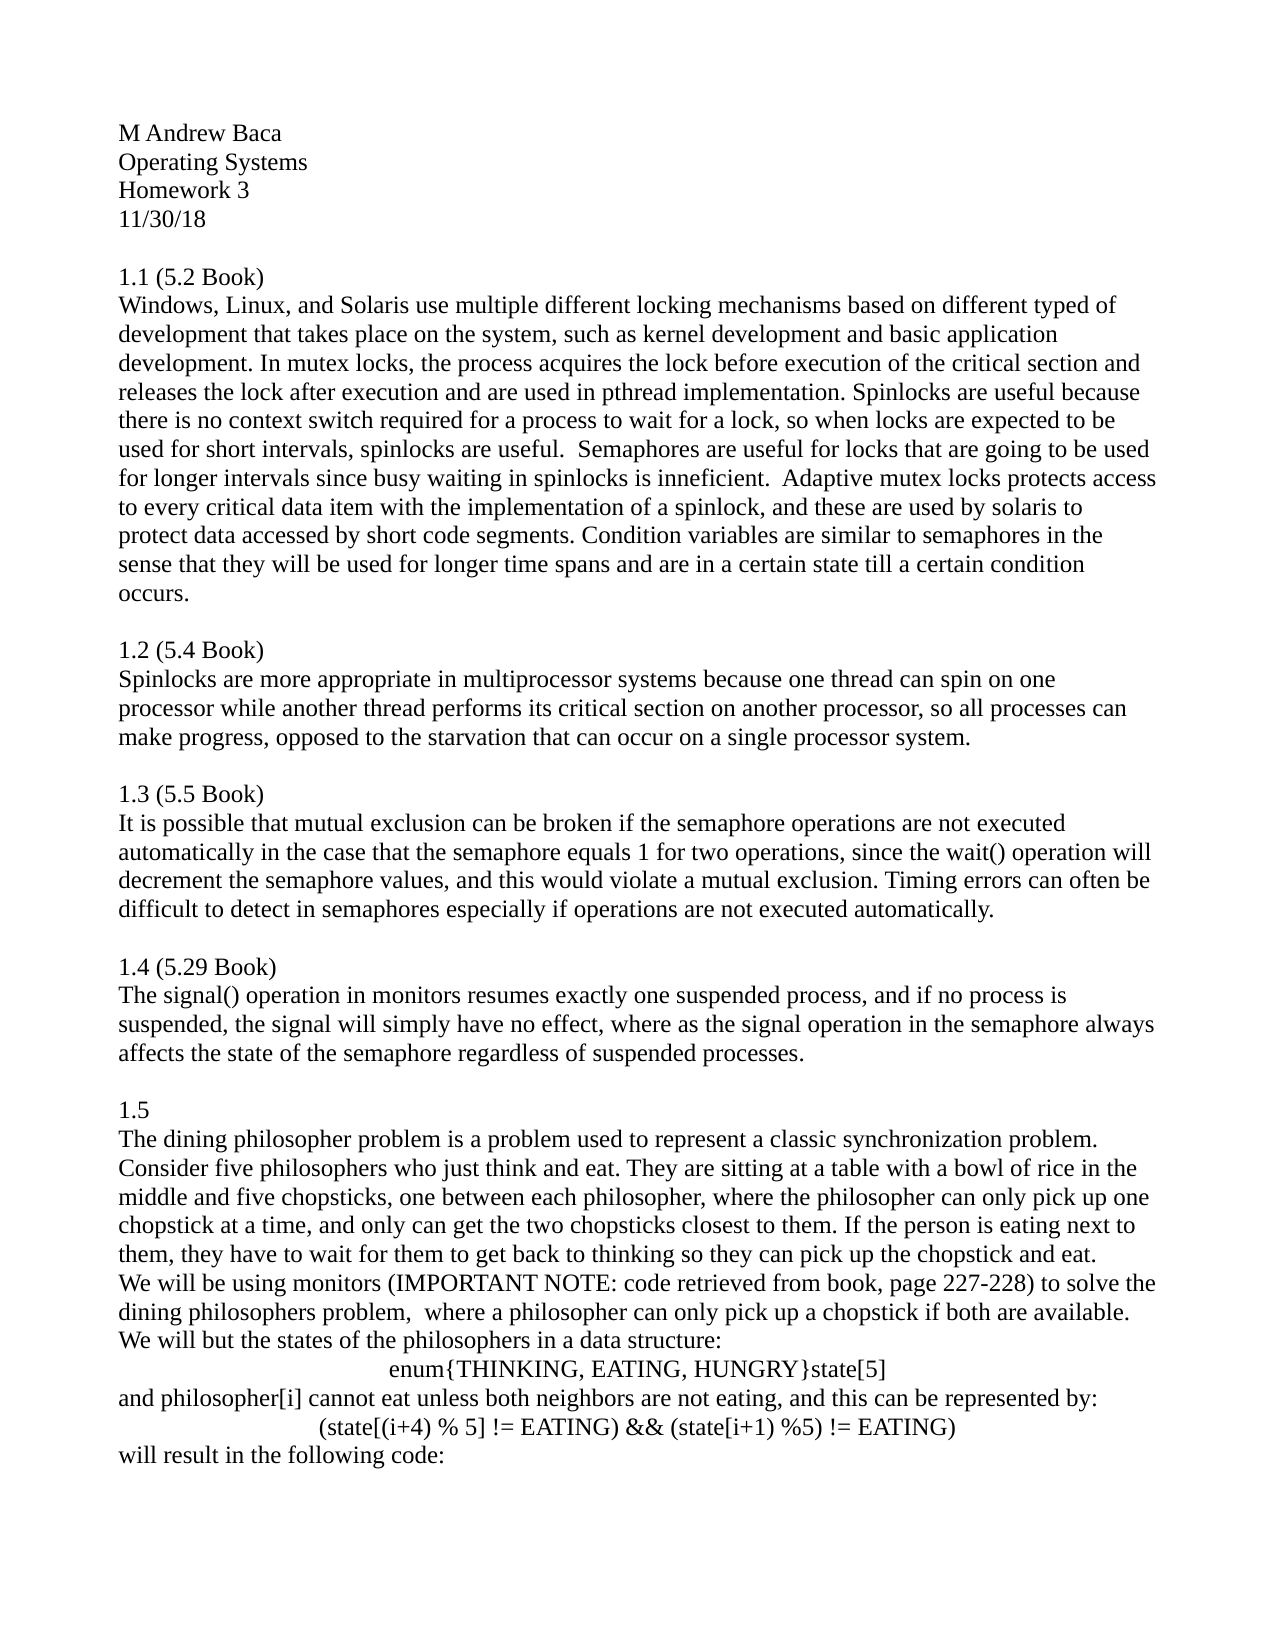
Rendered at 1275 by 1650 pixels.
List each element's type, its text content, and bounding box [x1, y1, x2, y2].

text 1.1 (5.2 Book) [118, 262, 1157, 291]
text 11/30/18 [118, 204, 1157, 233]
text Spinlocks are more appropriate in multiprocessor systems because one thread can spin on one processor while another thread performs its critical section on another processor, so all processes can make progress, opposed to the starvation that can occur on a single processor system. [118, 664, 1157, 751]
text The dining philosopher problem is a problem used to represent a classic synchronization problem. Consider five philosophers who just think and eat. They are sitting at a table with a bowl of rice in the middle and five chopsticks, one between each philosopher, where the philosopher can only pick up one chopstick at a time, and only can get the two chopsticks closest to them. If the person is eating next to them, they have to wait for them to get back to thinking so they can pick up the chopstick and eat. [118, 1124, 1157, 1268]
text M Andrew Baca [118, 118, 1157, 147]
text 1.2 (5.4 Book) [118, 636, 1157, 664]
text It is possible that mutual exclusion can be broken if the semaphore operations are not executed automatically in the case that the semaphore equals 1 for two operations, since the wait() operation will decrement the semaphore values, and this would violate a mutual exclusion. Timing errors can often be difficult to detect in semaphores especially if operations are not executed automatically. [118, 808, 1157, 923]
text Homework 3 [118, 176, 1157, 204]
text Windows, Linux, and Solaris use multiple different locking mechanisms based on different typed of development that takes place on the system, such as kernel development and basic application development. In mutex locks, the process acquires the lock before execution of the critical section and releases the lock after execution and are used in pthread implementation. Spinlocks are useful because there is no context switch required for a process to wait for a lock, so when locks are expected to be used for short intervals, spinlocks are useful. Semaphores are useful for locks that are going to be used for longer intervals since busy waiting in spinlocks is inneficient. Adaptive mutex locks protects access to every critical data item with the implementation of a spinlock, and these are used by solaris to protect data accessed by short code segments. Condition variables are similar to semaphores in the sense that they will be used for longer time spans and are in a certain state till a certain condition occurs. [118, 291, 1157, 607]
text 1.5 [118, 1096, 1157, 1124]
text We will be using monitors (IMPORTANT NOTE: code retrieved from book, page 227-228) to solve the dining philosophers problem, where a philosopher can only pick up a chopstick if both are available. We will but the states of the philosophers in a data structure: [118, 1268, 1157, 1354]
text will result in the following code: [118, 1441, 1157, 1469]
text 1.4 (5.29 Book) [118, 952, 1157, 981]
text The signal() operation in monitors resumes exactly one suspended process, and if no process is suspended, the signal will simply have no effect, where as the signal operation in the semaphore always affects the state of the semaphore regardless of suspended processes. [118, 981, 1157, 1067]
text (state[(i+4) % 5] != EATING) && (state[i+1) %5) != EATING) [118, 1412, 1157, 1441]
text 1.3 (5.5 Book) [118, 779, 1157, 808]
text and philosopher[i] cannot eat unless both neighbors are not eating, and this can be represented by: [118, 1383, 1157, 1412]
text Operating Systems [118, 147, 1157, 176]
text enum{THINKING, EATING, HUNGRY}state[5] [118, 1354, 1157, 1383]
